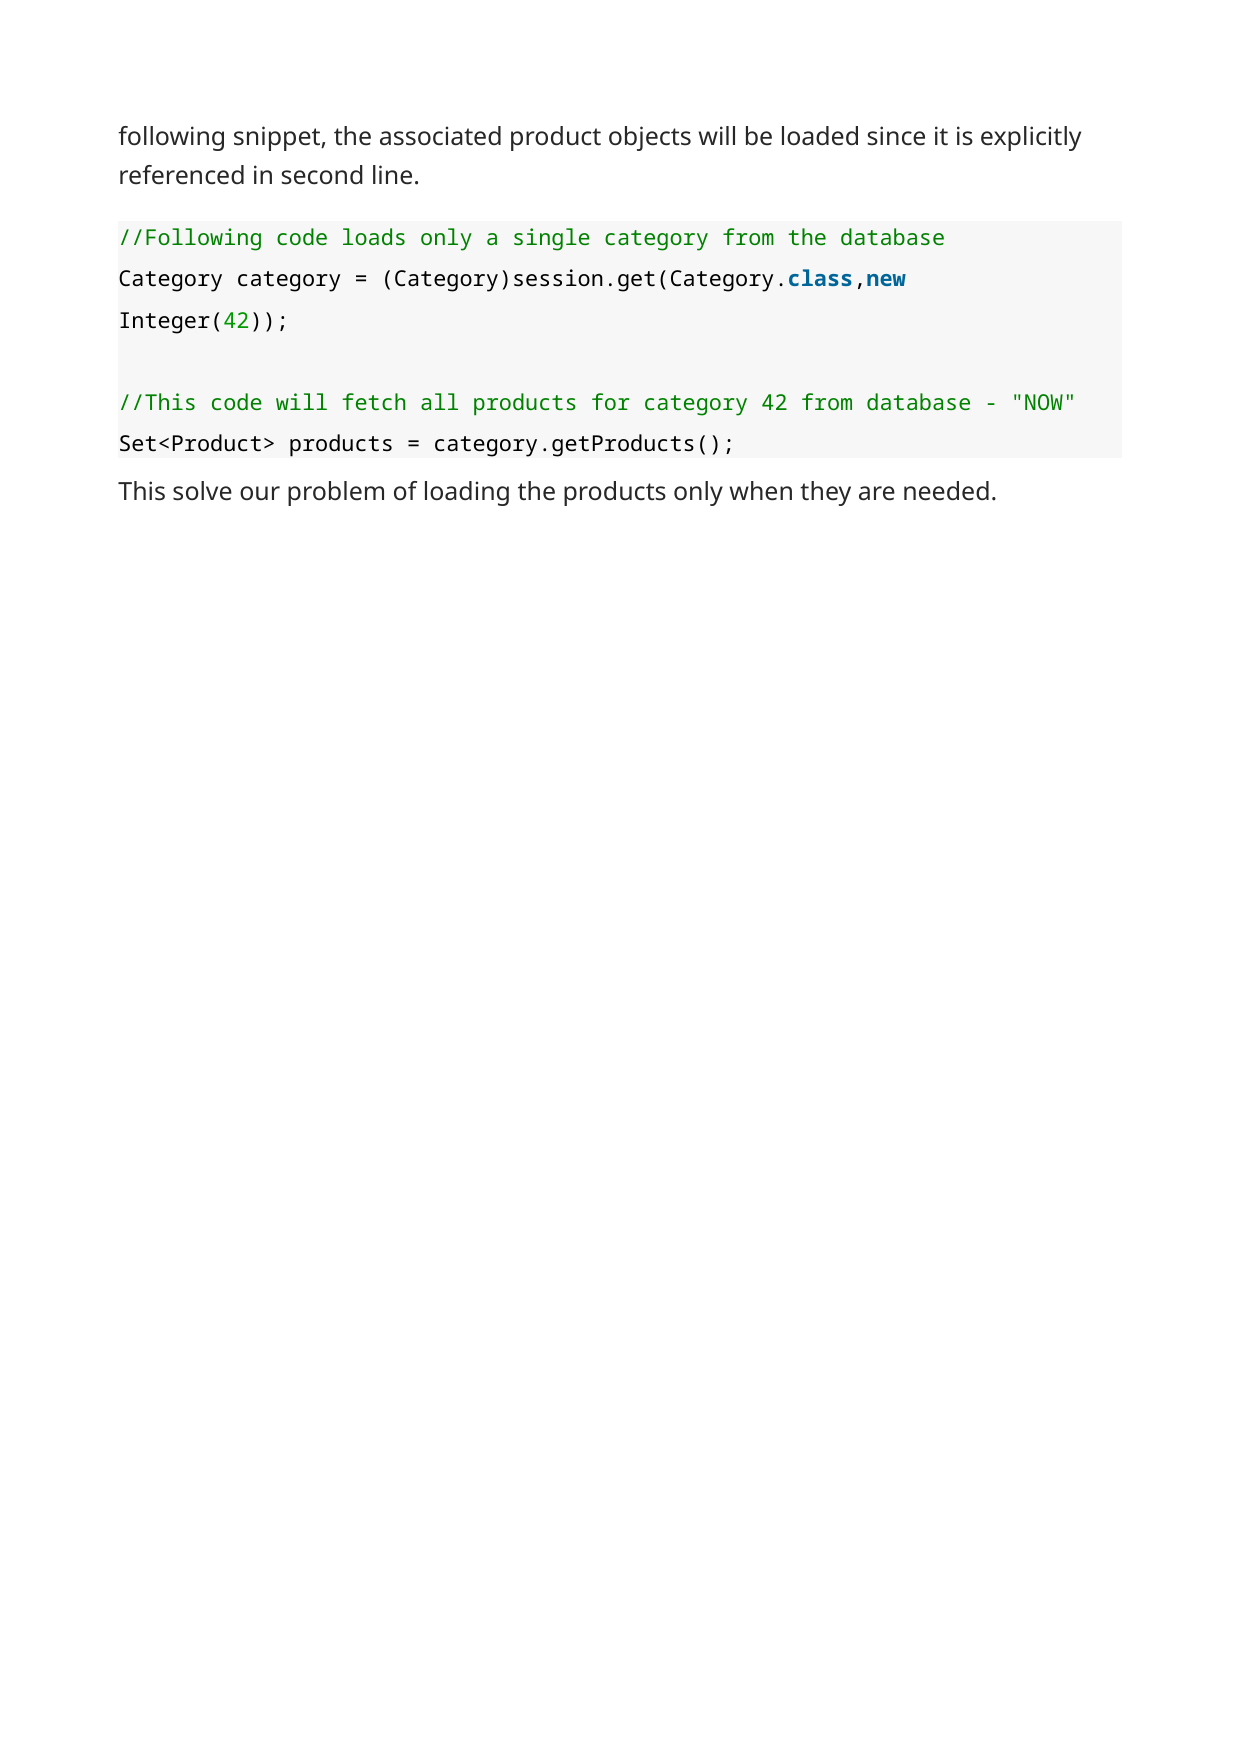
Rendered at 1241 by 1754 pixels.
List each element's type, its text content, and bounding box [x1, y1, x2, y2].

text following snippet, the associated product objects will be loaded since it is explicitly referenced in second line. [118, 118, 1122, 191]
text This solve our problem of loading the products only when they are needed. [118, 474, 1122, 508]
table_header //Following code loads only a single category from the database Category category = (Category)session.get(Category.class,new Integer(42)); //This code will fetch all products for category 42 from database - "NOW" Set<Product> products = category.getProducts(); [118, 221, 1084, 458]
